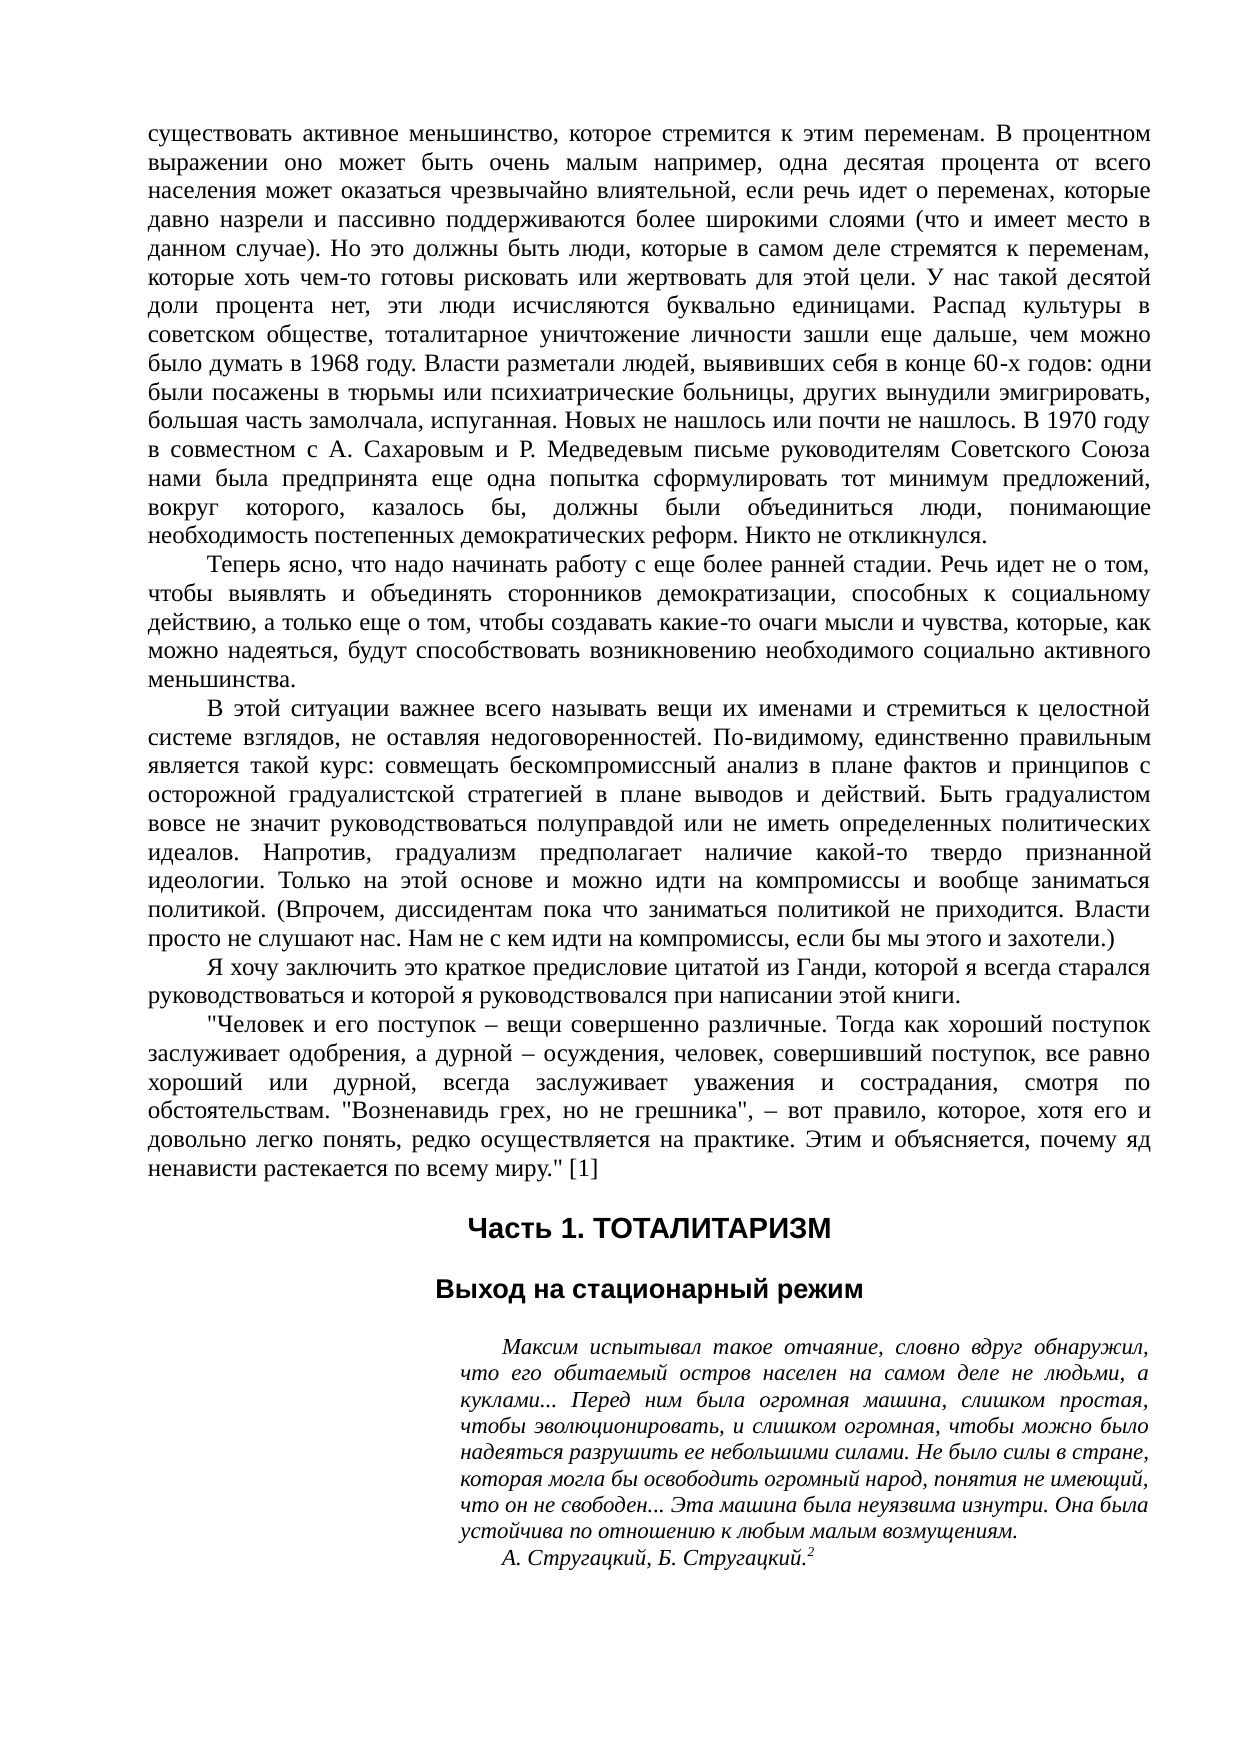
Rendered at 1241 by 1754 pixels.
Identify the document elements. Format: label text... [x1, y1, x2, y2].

text Я хочу заключить это краткое предисловие цитатой из Ганди, которой я всегда старался руководствоваться и которой я руководствовался при написании этой книги. [148, 952, 1152, 1009]
text Максим испытывал такое отчаяние, словно вдруг обнаружил, что его обитаемый остров населен на самом деле не людьми, а куклами... Перед ним была огромная машина, слишком простая, чтобы эволюционировать, и слишком огромная, чтобы можно было надеяться разрушить ее небольшими силами. Не было силы в стране, которая могла бы освободить огромный народ, понятия не имеющий, что он не свободен... Эта машина была неуязвима изнутри. Она была устойчива по отношению к любым малым возмущениям. [460, 1333, 1152, 1544]
text Теперь ясно, что надо начинать работу с еще более ранней стадии. Речь идет не о том, чтобы выявлять и объединять сторонников демократизации, способных к социальному действию, а только еще о том, чтобы создавать какие‑то очаги мысли и чувства, которые, как можно надеяться, будут способствовать возникновению необходимого социально активного меньшинства. [148, 549, 1152, 693]
text А. Стругацкий, Б. Стругацкий.2 [460, 1544, 1152, 1570]
subtitle Часть 1. ТОТАЛИТАРИЗМ [148, 1211, 1152, 1244]
text В этой ситуации важнее всего называть вещи их именами и стремиться к целостной системе взглядов, не оставляя недоговоренностей. По‑видимому, единственно правильным является такой курс: совмещать бескомпромиссный анализ в плане фактов и принципов с осторожной градуалистской стратегией в плане выводов и действий. Быть градуалистом вовсе не значит руководствоваться полуправдой или не иметь определенных политических идеалов. Напротив, градуализм предполагает наличие какой‑то твердо признанной идеологии. Только на этой основе и можно идти на компромиссы и вообще заниматься политикой. (Впрочем, диссидентам пока что заниматься политикой не приходится. Власти просто не слушают нас. Нам не с кем идти на компромиссы, если бы мы этого и захотели.) [148, 693, 1152, 952]
text "Человек и его поступок – вещи совершенно различные. Тогда как хороший поступок заслуживает одобрения, а дурной – осуждения, человек, совершивший поступок, все равно хороший или дурной, всегда заслуживает уважения и сострадания, смотря по обстоятельствам. "Возненавидь грех, но не грешника", – вот правило, которое, хотя его и довольно легко понять, редко осуществляется на практике. Этим и объясняется, почему яд ненависти растекается по всему миру." [1] [148, 1009, 1152, 1182]
subtitle Выход на стационарный режим [148, 1273, 1152, 1304]
text существовать активное меньшинство, которое стремится к этим переменам. В процентном выражении оно может быть очень малым например, одна десятая процента от всего населения может оказаться чрезвычайно влиятельной, если речь идет о переменах, которые давно назрели и пассивно поддерживаются более широкими слоями (что и имеет место в данном случае). Но это должны быть люди, которые в самом деле стремятся к переменам, которые хоть чем‑то готовы рисковать или жертвовать для этой цели. У нас такой десятой доли процента нет, эти люди исчисляются буквально единицами. Распад культуры в советском обществе, тоталитарное уничтожение лично­сти зашли еще дальше, чем можно было думать в 1968 году. Власти разметали людей, выявивших себя в конце 60‑х годов: одни были посажены в тюрьмы или психиатрические больницы, других вынудили эмигрировать, большая часть замолчала, испуганная. Новых не нашлось или почти не нашлось. В 1970 году в совместном с А. Сахаровым и Р. Медведевым письме руководителям Советского Союза нами была предпринята еще одна попытка сформулировать тот минимум предложений, вокруг которого, казалось бы, должны были объединиться люди, понимающие необходимость постепенных демократических реформ. Никто не откликнулся. [148, 118, 1152, 549]
